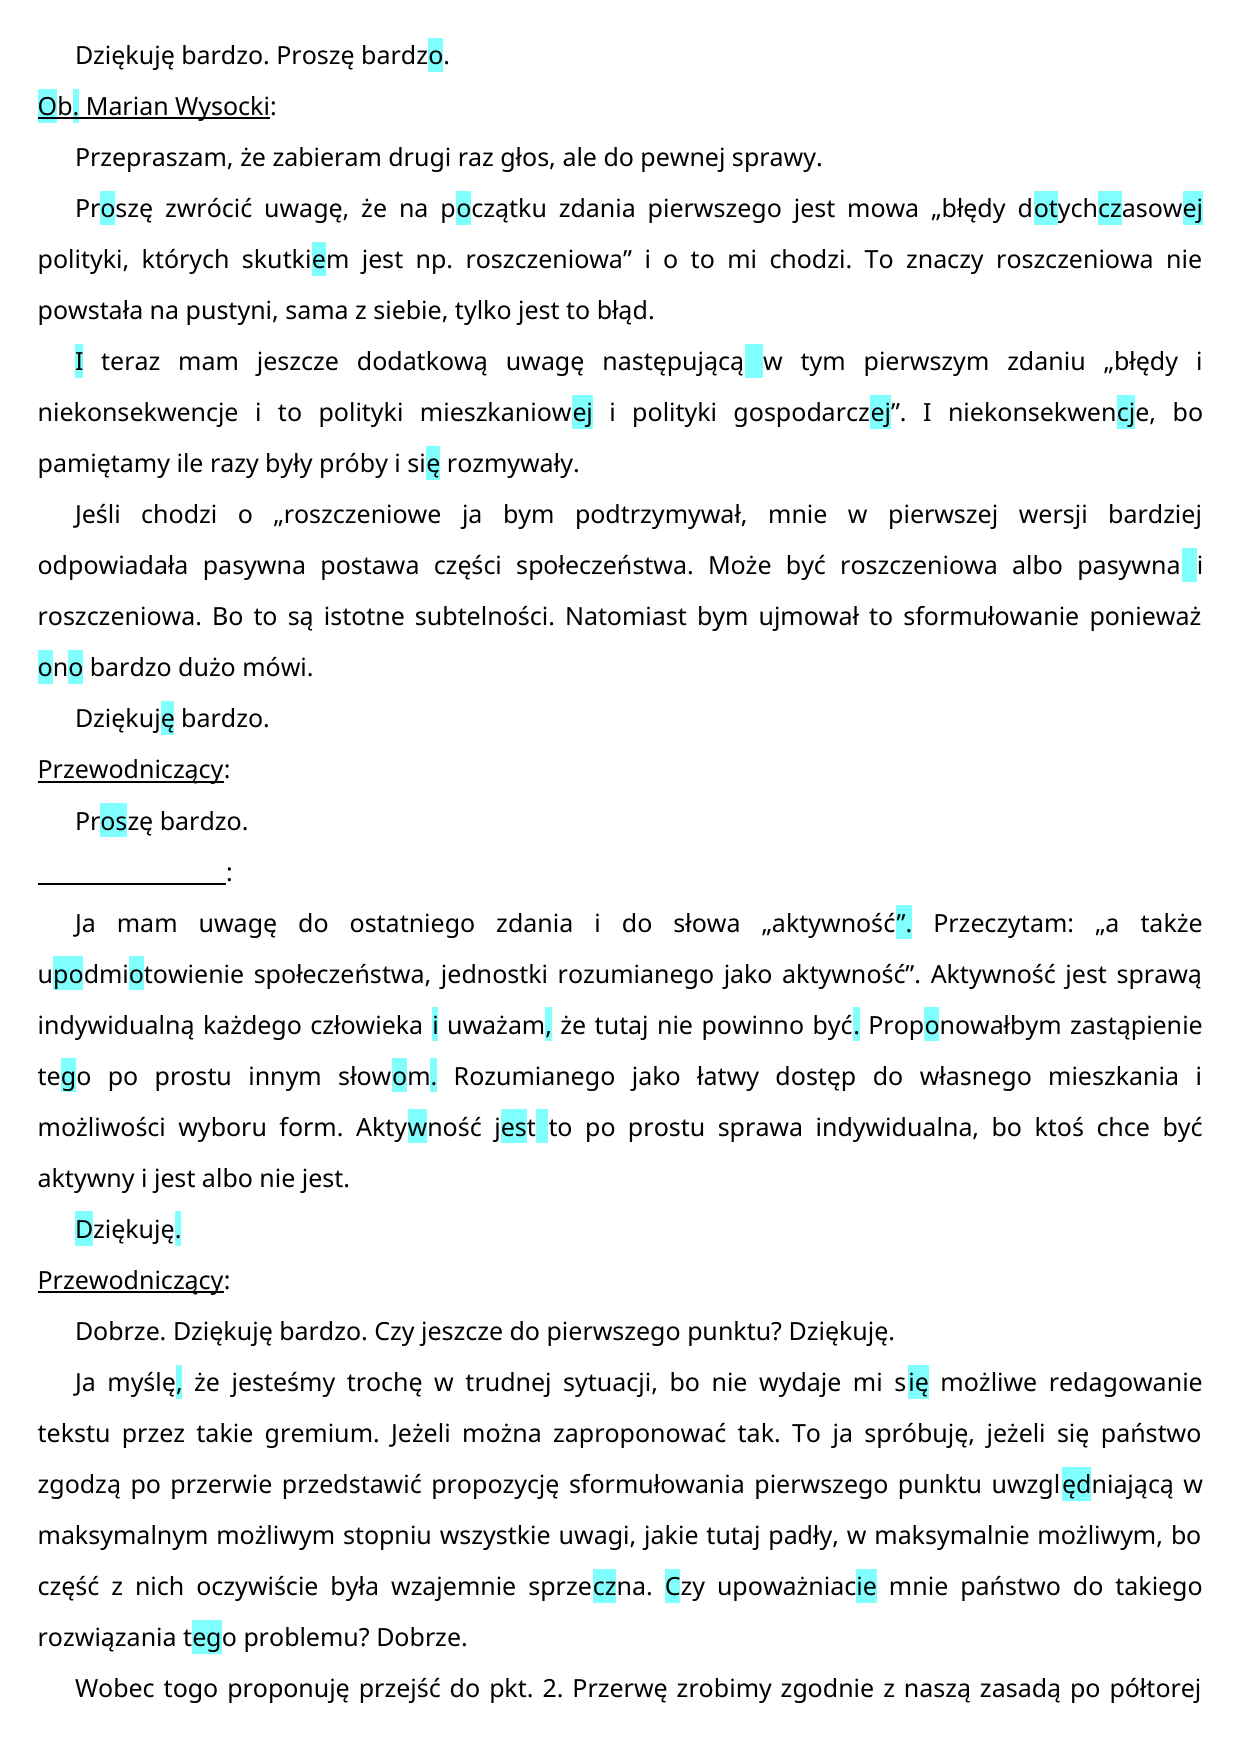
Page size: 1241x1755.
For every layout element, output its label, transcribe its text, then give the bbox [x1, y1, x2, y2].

text Przepraszam, że zabieram drugi raz głos, ale do pewnej sprawy. [37, 139, 1203, 174]
text Dziękuję. [37, 1211, 1203, 1246]
text Wobec togo proponuję przejść do pkt. 2. Przerwę zrobimy zgodnie z naszą zasadą po półtorej [37, 1671, 1203, 1705]
text Przewodniczący: [37, 1262, 1203, 1297]
text Jeśli chodzi o „roszczeniowe ja bym podtrzymywał, mnie w pierwszej wersji bardziej odpowiadała pasywna postawa części społeczeństwa. Może być roszczeniowa albo pasywna i roszczeniowa. Bo to są istotne subtelności. Natomiast bym ujmował to sformułowanie ponieważ ono bardzo dużo mówi. [37, 497, 1203, 684]
text Proszę zwrócić uwagę, że na początku zdania pierwszego jest mowa „błędy dotychczasowej polityki, których skutkiem jest np. roszczeniowa” i o to mi chodzi. To znaczy roszczeniowa nie powstała na pustyni, sama z siebie, tylko jest to błąd. [37, 191, 1203, 327]
text Ob. Marian Wysocki: [37, 88, 1203, 123]
text Ja myślę, że jesteśmy trochę w trudnej sytuacji, bo nie wydaje mi się możliwe redagowanie tekstu przez takie gremium. Jeżeli można zaproponować tak. To ja spróbuję, jeżeli się państwo zgodzą po przerwie przedstawić propozycję sformułowania pierwszego punktu uwzględniającą w maksymalnym możliwym stopniu wszystkie uwagi, jakie tutaj padły, w maksymalnie możliwym, bo część z nich oczywiście była wzajemnie sprzeczna. Czy upoważniacie mnie państwo do takiego rozwiązania tego problemu? Dobrze. [37, 1364, 1203, 1654]
text Ja mam uwagę do ostatniego zdania i do słowa „aktywność”. Przeczytam: „a także upodmiotowienie społeczeństwa, jednostki rozumianego jako aktywność”. Aktywność jest sprawą indywidualną każdego człowieka i uważam, że tutaj nie powinno być. Proponowałbym zastąpienie tego po prostu innym słowom. Rozumianego jako łatwy dostęp do własnego mieszkania i możliwości wyboru form. Aktywność jest to po prostu sprawa indywidualna, bo ktoś chce być aktywny i jest albo nie jest. [37, 905, 1203, 1194]
text Dobrze. Dziękuję bardzo. Czy jeszcze do pierwszego punktu? Dziękuję. [37, 1313, 1203, 1348]
text Proszę bardzo. [37, 803, 1203, 837]
text Przewodniczący: [37, 752, 1203, 786]
text I teraz mam jeszcze dodatkową uwagę następującą w tym pierwszym zdaniu „błędy i niekonsekwencje i to polityki mieszkaniowej i polityki gospodarczej”. I niekonsekwencje, bo pamiętamy ile razy były próby i się rozmywały. [37, 344, 1203, 480]
text Dziękuję bardzo. [37, 701, 1203, 735]
text : [37, 854, 1203, 888]
text Dziękuję bardzo. Proszę bardzo. [37, 37, 1203, 72]
